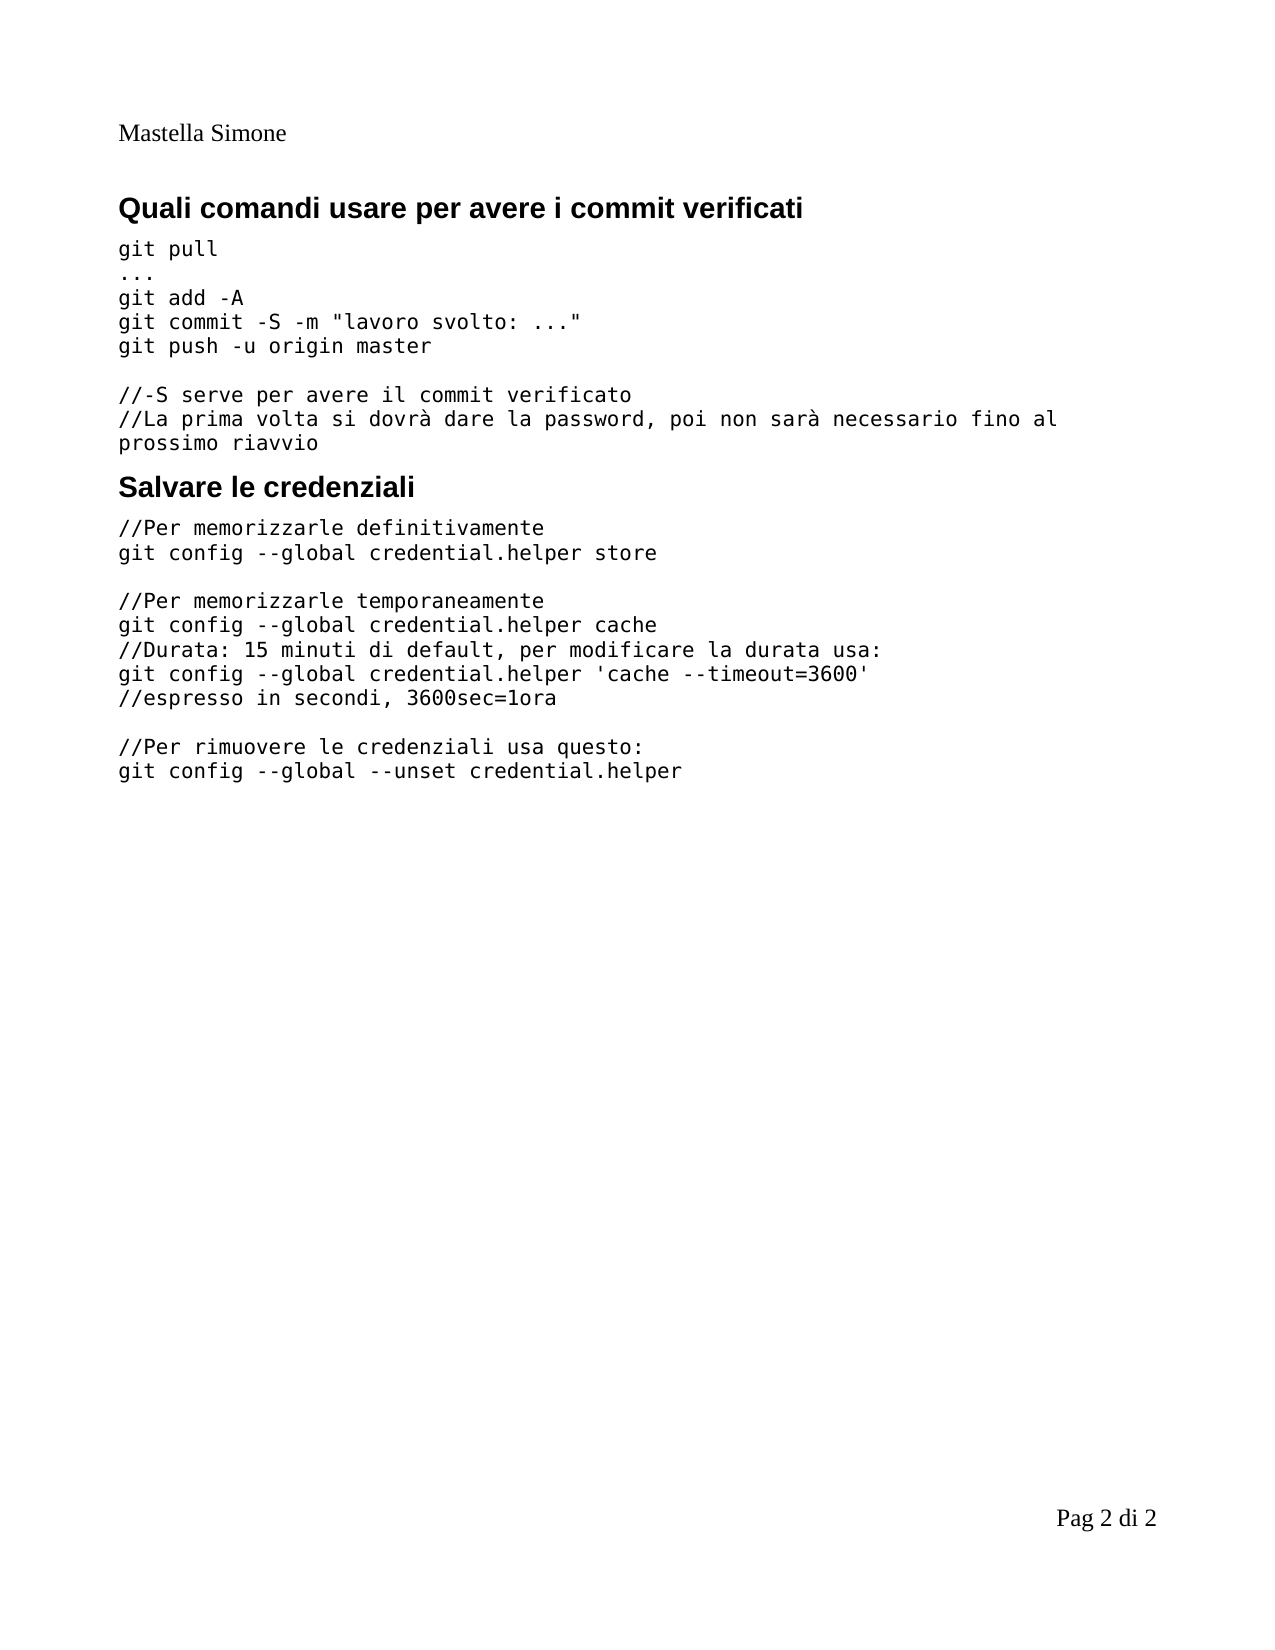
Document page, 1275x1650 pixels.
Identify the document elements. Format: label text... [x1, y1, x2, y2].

text //Per memorizzarle definitivamente [118, 516, 1157, 541]
subtitle Salvare le credenziali [118, 470, 1157, 504]
text git config --global credential.helper store [118, 541, 1157, 565]
text git pull [118, 237, 1157, 261]
text //-S serve per avere il commit verificato [118, 383, 1157, 407]
text //La prima volta si dovrà dare la password, poi non sarà necessario fino al prossimo riavvio [118, 407, 1157, 456]
text git push -u origin master [118, 334, 1157, 358]
text //Per rimuovere le credenziali usa questo: [118, 735, 1157, 759]
text //Per memorizzarle temporaneamente [118, 589, 1157, 613]
text //Durata: 15 minuti di default, per modificare la durata usa: [118, 638, 1157, 662]
text git config --global --unset credential.helper [118, 759, 1157, 783]
text //espresso in secondi, 3600sec=1ora [118, 686, 1157, 711]
text git config --global credential.helper cache [118, 613, 1157, 638]
text git commit -S -m "lavoro svolto: ..." [118, 310, 1157, 334]
text git config --global credential.helper 'cache --timeout=3600' [118, 662, 1157, 686]
subtitle Quali comandi usare per avere i commit verificati [118, 191, 1157, 225]
text ... [118, 261, 1157, 286]
text git add -A [118, 286, 1157, 310]
